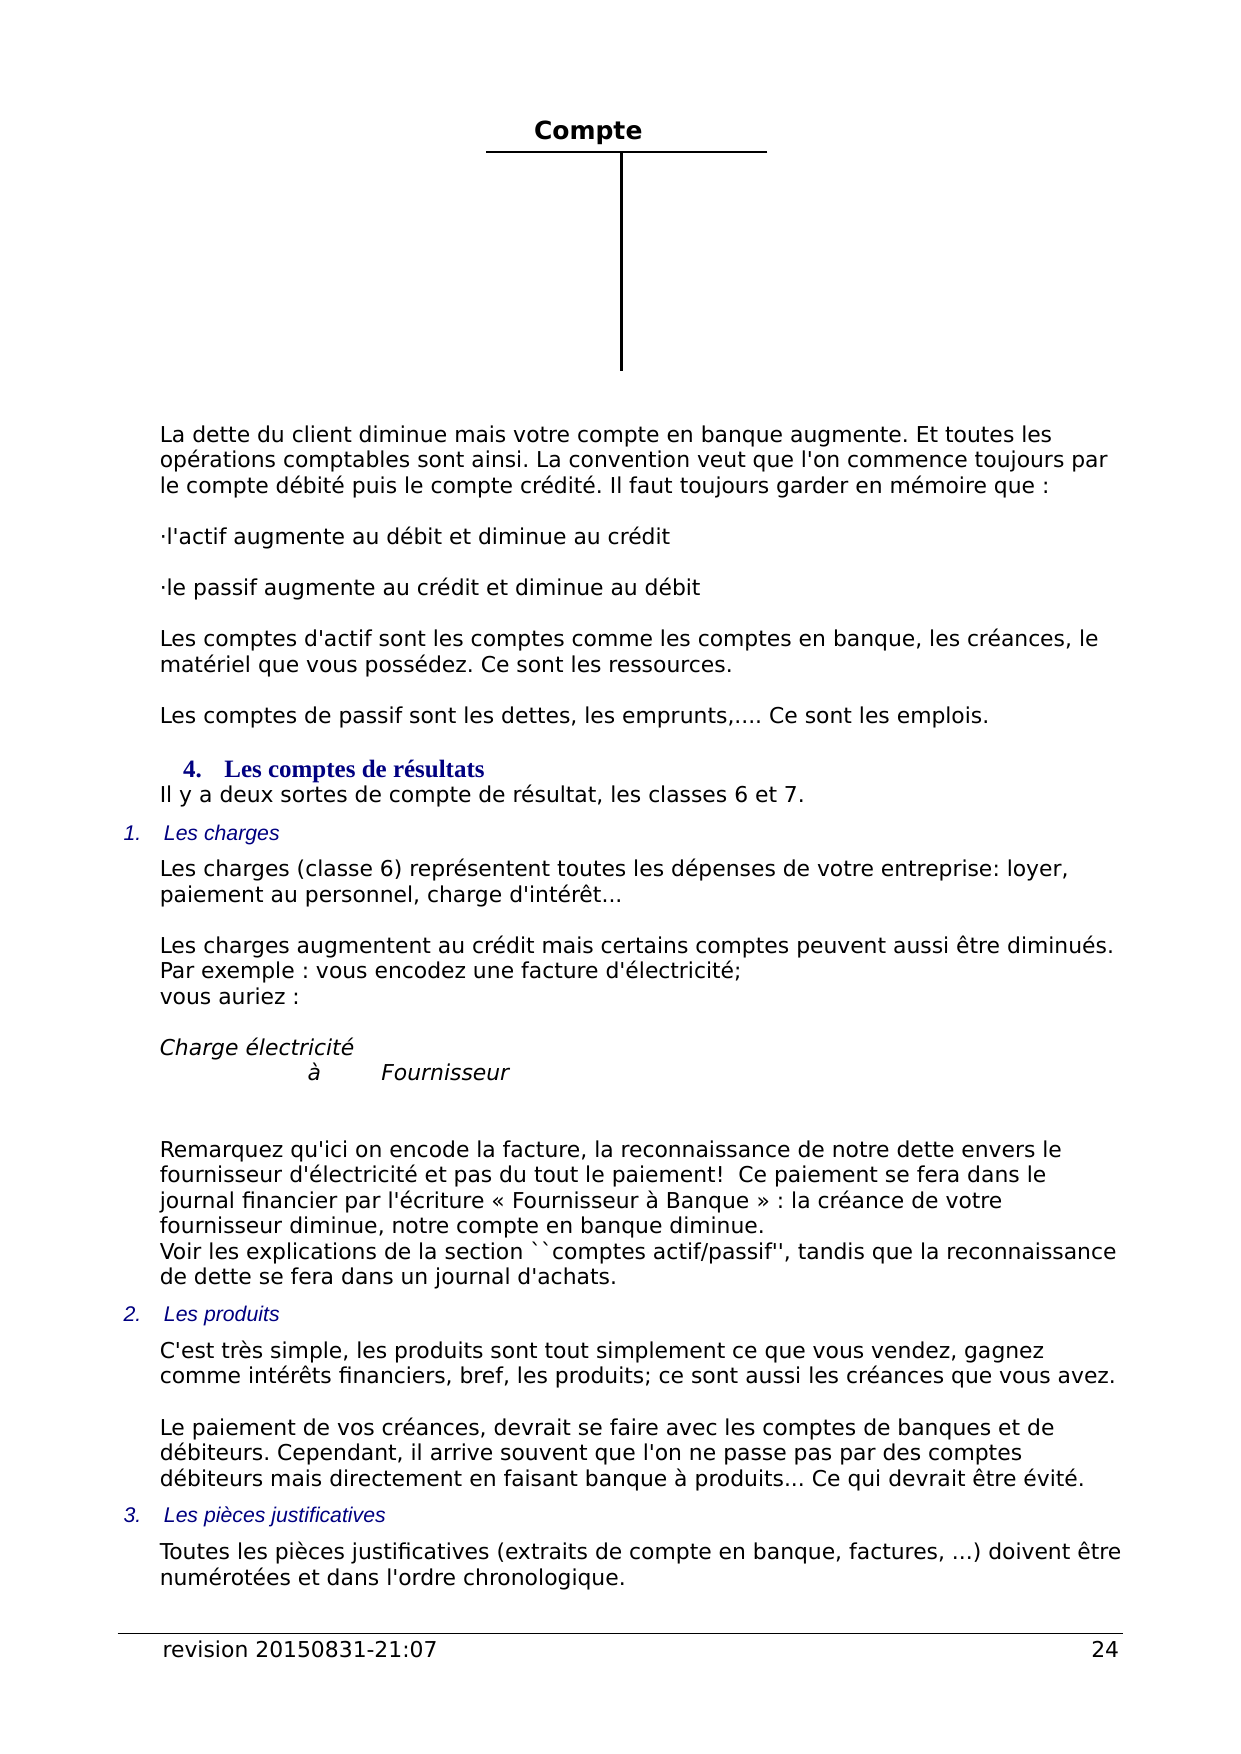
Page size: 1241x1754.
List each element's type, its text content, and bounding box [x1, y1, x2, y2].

table_cell [486, 153, 620, 371]
text Les comptes de passif sont les dettes, les emprunts,.... Ce sont les emplois. [159, 703, 1123, 728]
text Le paiement de vos créances, devrait se faire avec les comptes de banques et de débiteurs. Cependant, il arrive souvent que l'on ne passe pas par des comptes débiteurs mais directement en faisant banque à produits... Ce qui devrait être évité. [159, 1414, 1123, 1491]
subtitle Les charges [117, 820, 1123, 844]
text Les charges augmentent au crédit mais certains comptes peuvent aussi être diminués. [159, 933, 1123, 958]
text La dette du client diminue mais votre compte en banque augmente. Et toutes les opérations comptables sont ainsi. La convention veut que l'on commence toujours par le compte débité puis le compte crédité. Il faut toujours garder en mémoire que : [159, 422, 1123, 499]
table_header Compte [486, 89, 767, 151]
subtitle Les pièces justificatives [117, 1503, 1123, 1527]
text ·le passif augmente au crédit et diminue au débit [159, 575, 1123, 601]
text Par exemple : vous encodez une facture d'électricité; [159, 958, 1123, 984]
text Toutes les pièces justificatives (extraits de compte en banque, factures, ...) doivent être numérotées et dans l'ordre chronologique. [159, 1539, 1123, 1590]
text Il y a deux sortes de compte de résultat, les classes 6 et 7. [159, 783, 1123, 808]
subtitle Les comptes de résultats [177, 754, 1123, 783]
text Les charges (classe 6) représentent toutes les dépenses de votre entreprise: loyer, paiement au personnel, charge d'intérêt... [159, 856, 1123, 907]
text Les comptes d'actif sont les comptes comme les comptes en banque, les créances, le matériel que vous possédez. Ce sont les ressources. [159, 626, 1123, 677]
text Voir les explications de la section ``comptes actif/passif'', tandis que la reconnaissance de dette se fera dans un journal d'achats. [159, 1239, 1123, 1290]
text ·l'actif augmente au débit et diminue au crédit [159, 524, 1123, 550]
subtitle Les produits [117, 1302, 1123, 1326]
text vous auriez : [159, 984, 1123, 1009]
text à Fournisseur [159, 1060, 1123, 1086]
text Charge électricité [159, 1035, 1123, 1060]
text C'est très simple, les produits sont tout simplement ce que vous vendez, gagnez comme intérêts financiers, bref, les produits; ce sont aussi les créances que vous avez. [159, 1338, 1123, 1389]
text Remarquez qu'ici on encode la facture, la reconnaissance de notre dette envers le fournisseur d'électricité et pas du tout le paiement! Ce paiement se fera dans le journal financier par l'écriture « Fournisseur à Banque » : la créance de votre fournisseur diminue, notre compte en banque diminue. [159, 1137, 1123, 1239]
table_cell [623, 153, 767, 371]
